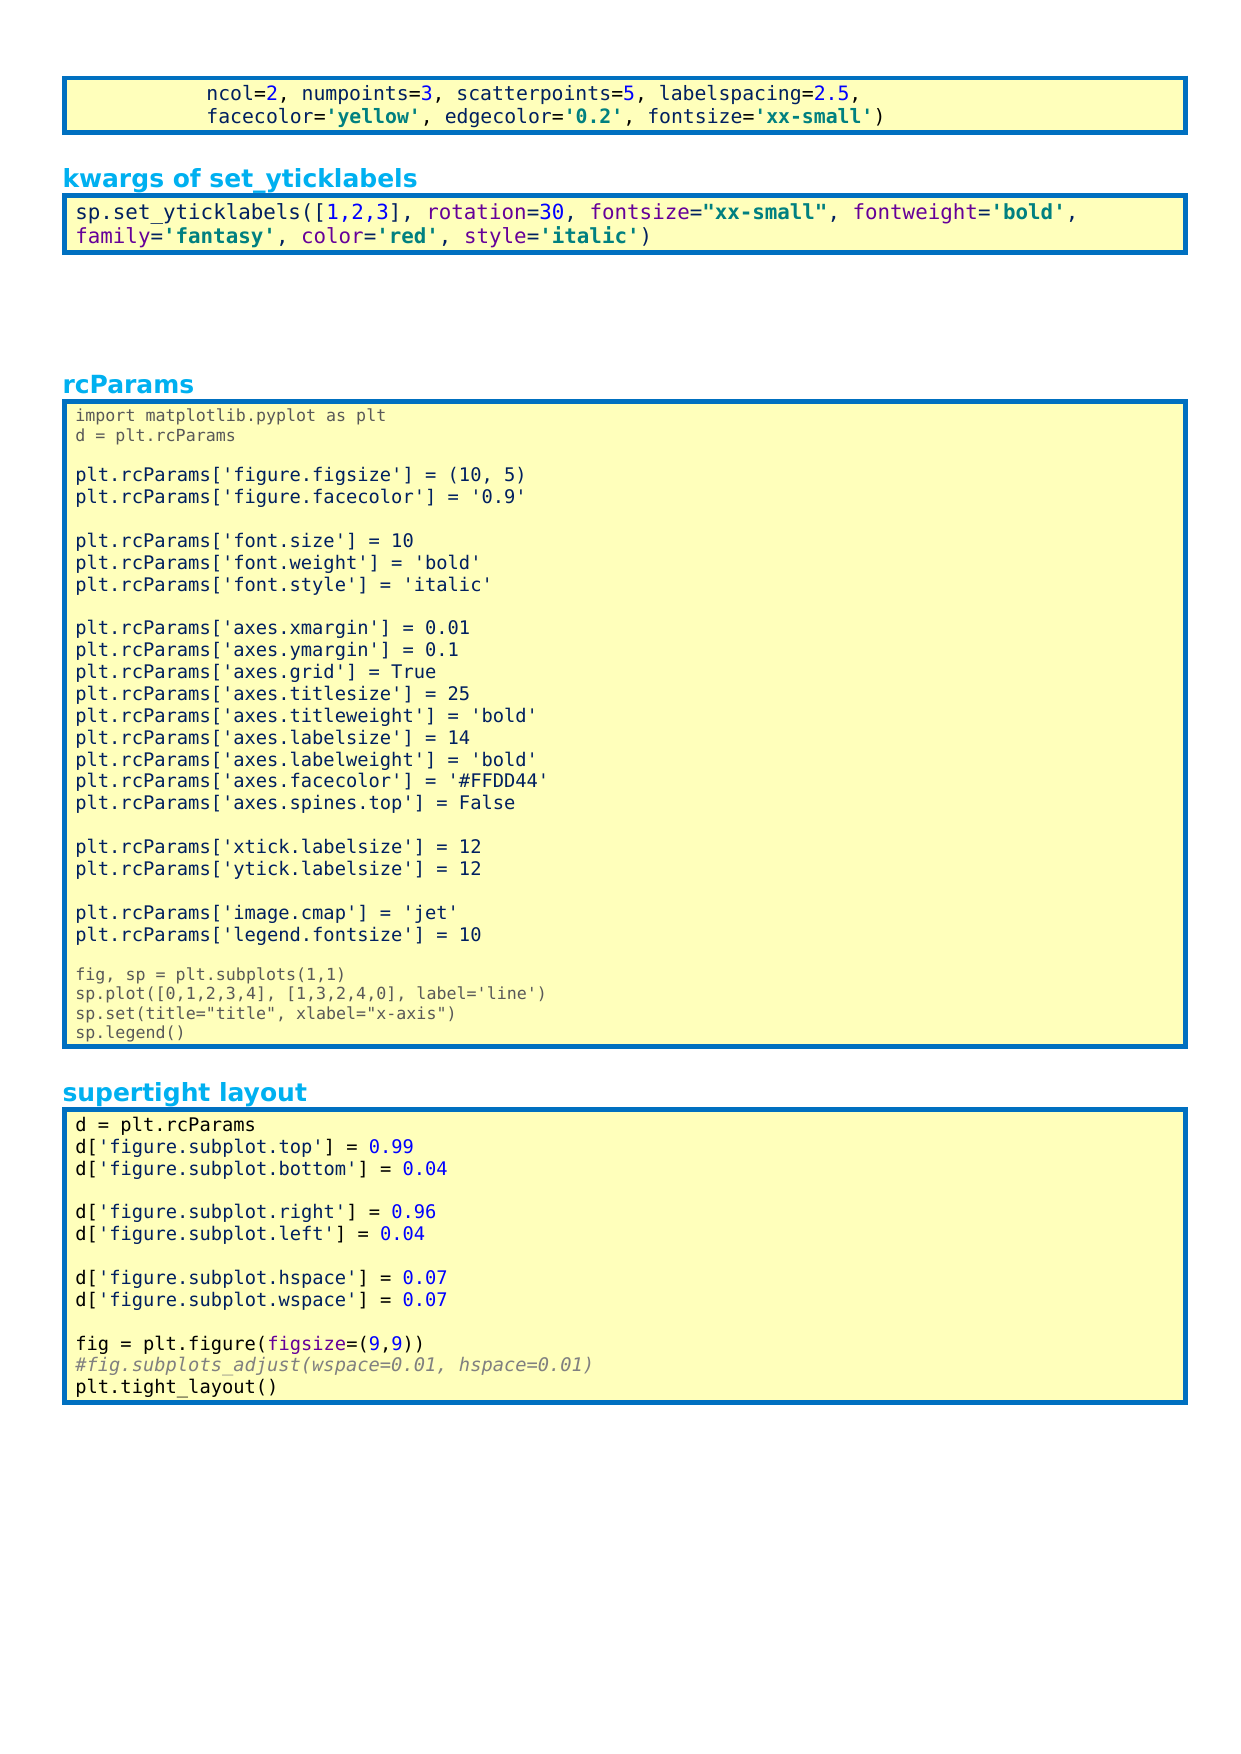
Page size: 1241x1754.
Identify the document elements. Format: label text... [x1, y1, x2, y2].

text plt.rcParams['font.size'] = 10 [67, 523, 1183, 545]
text plt.rcParams['font.weight'] = 'bold' [67, 545, 1183, 567]
text sp.set_yticklabels([1,2,3], rotation=30, fontsize="xx-small", fontweight='bold', family='fantasy', color='red', style='italic') [67, 198, 1183, 250]
text import matplotlib.pyplot as plt [67, 404, 1183, 419]
text d = plt.rcParams [67, 419, 1183, 438]
text plt.rcParams['font.style'] = 'italic' [67, 567, 1183, 589]
text ncol=2, numpoints=3, scatterpoints=5, labelspacing=2.5, facecolor='yellow', edgecolor='0.2', fontsize='xx-small') [67, 80, 1183, 130]
title supertight layout [62, 1078, 1188, 1107]
text plt.rcParams['axes.grid'] = True [67, 654, 1183, 676]
text plt.rcParams['legend.fontsize'] = 10 [67, 917, 1183, 939]
title rcParams [62, 370, 1188, 399]
text fig, sp = plt.subplots(1,1) [67, 958, 1183, 977]
text plt.rcParams['axes.ymargin'] = 0.1 [67, 632, 1183, 654]
text plt.rcParams['axes.titlesize'] = 25 [67, 676, 1183, 698]
text plt.rcParams['figure.figsize'] = (10, 5) [67, 457, 1183, 479]
text d = plt.rcParams d['figure.subplot.top'] = 0.99 d['figure.subplot.bottom'] = 0.04 d['figure.subplot.right'] = 0.96 d['figure.subplot.left'] = 0.04 d['figure.subplot.hspace'] = 0.07 d['figure.subplot.wspace'] = 0.07 fig = plt.figure(figsize=(9,9)) #fig.subplots_adjust(wspace=0.01, hspace=0.01) plt.tight_layout() [67, 1112, 1183, 1400]
text sp.set(title="title", xlabel="x-axis") [67, 997, 1183, 1016]
text plt.rcParams['axes.facecolor'] = '#FFDD44' [67, 764, 1183, 786]
text plt.rcParams['axes.titleweight'] = 'bold' [67, 698, 1183, 720]
text plt.rcParams['axes.spines.top'] = False [67, 786, 1183, 807]
text plt.rcParams['xtick.labelsize'] = 12 [67, 829, 1183, 851]
text plt.rcParams['axes.labelsize'] = 14 [67, 720, 1183, 742]
title kwargs of set_yticklabels [62, 164, 1188, 193]
text sp.plot([0,1,2,3,4], [1,3,2,4,0], label='line') [67, 977, 1183, 997]
text plt.rcParams['axes.xmargin'] = 0.01 [67, 611, 1183, 632]
text plt.rcParams['axes.labelweight'] = 'bold' [67, 742, 1183, 764]
text plt.rcParams['ytick.labelsize'] = 12 [67, 851, 1183, 873]
text sp.legend() [67, 1016, 1183, 1044]
text plt.rcParams['figure.facecolor'] = '0.9' [67, 479, 1183, 501]
text plt.rcParams['image.cmap'] = 'jet' [67, 895, 1183, 917]
